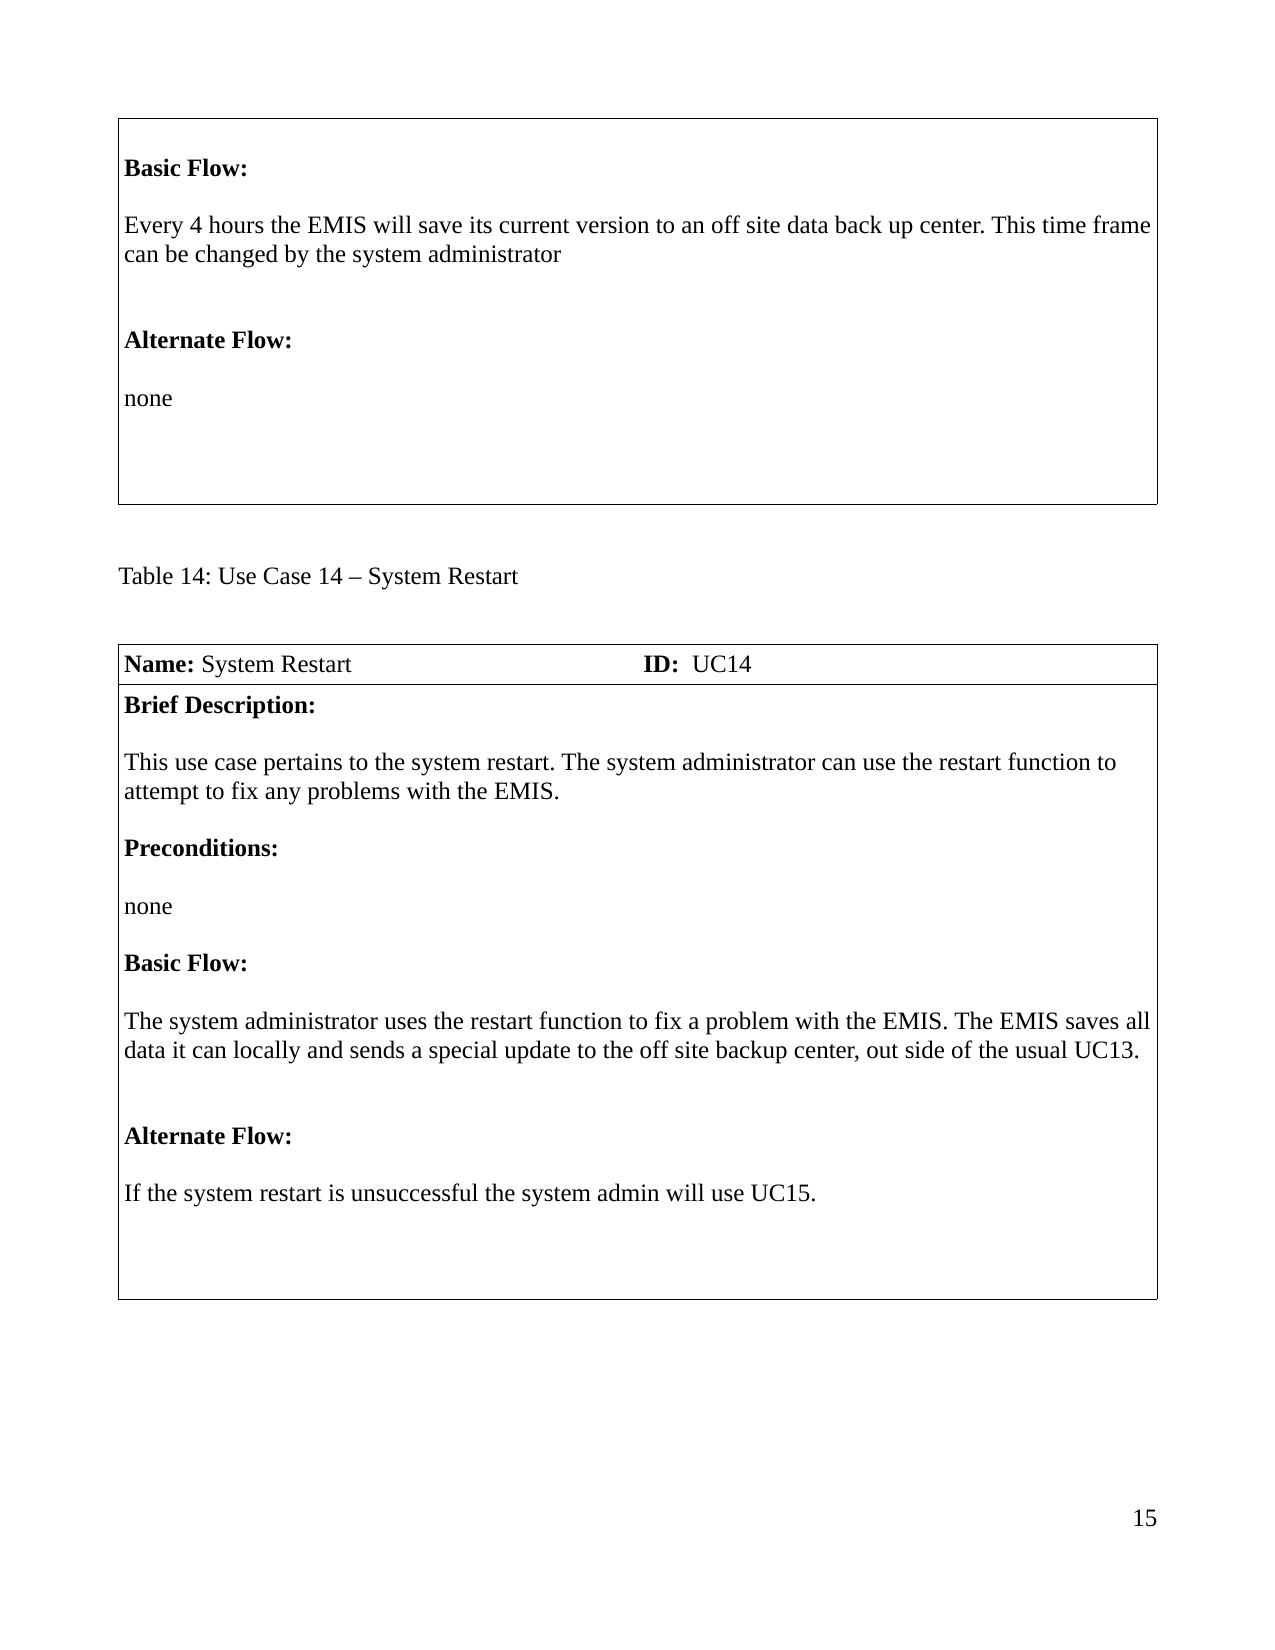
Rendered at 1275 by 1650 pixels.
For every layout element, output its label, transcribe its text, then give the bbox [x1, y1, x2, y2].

table_cell Basic Flow: Every 4 hours the EMIS will save its current version to an off site data back up center. This time frame can be changed by the system administrator Alternate Flow: none [119, 119, 1157, 503]
table_cell Brief Description: This use case pertains to the system restart. The system administrator can use the restart function to attempt to fix any problems with the EMIS. Preconditions: none Basic Flow: The system administrator uses the restart function to fix a problem with the EMIS. The EMIS saves all data it can locally and sends a special update to the off site backup center, out side of the usual UC13. Alternate Flow: If the system restart is unsuccessful the system admin will use UC15. [119, 685, 1157, 1299]
table_header ID: UC14 [638, 645, 1157, 684]
text Table 14: Use Case 14 – System Restart [118, 561, 1157, 590]
table_header Name: System Restart [119, 645, 637, 684]
